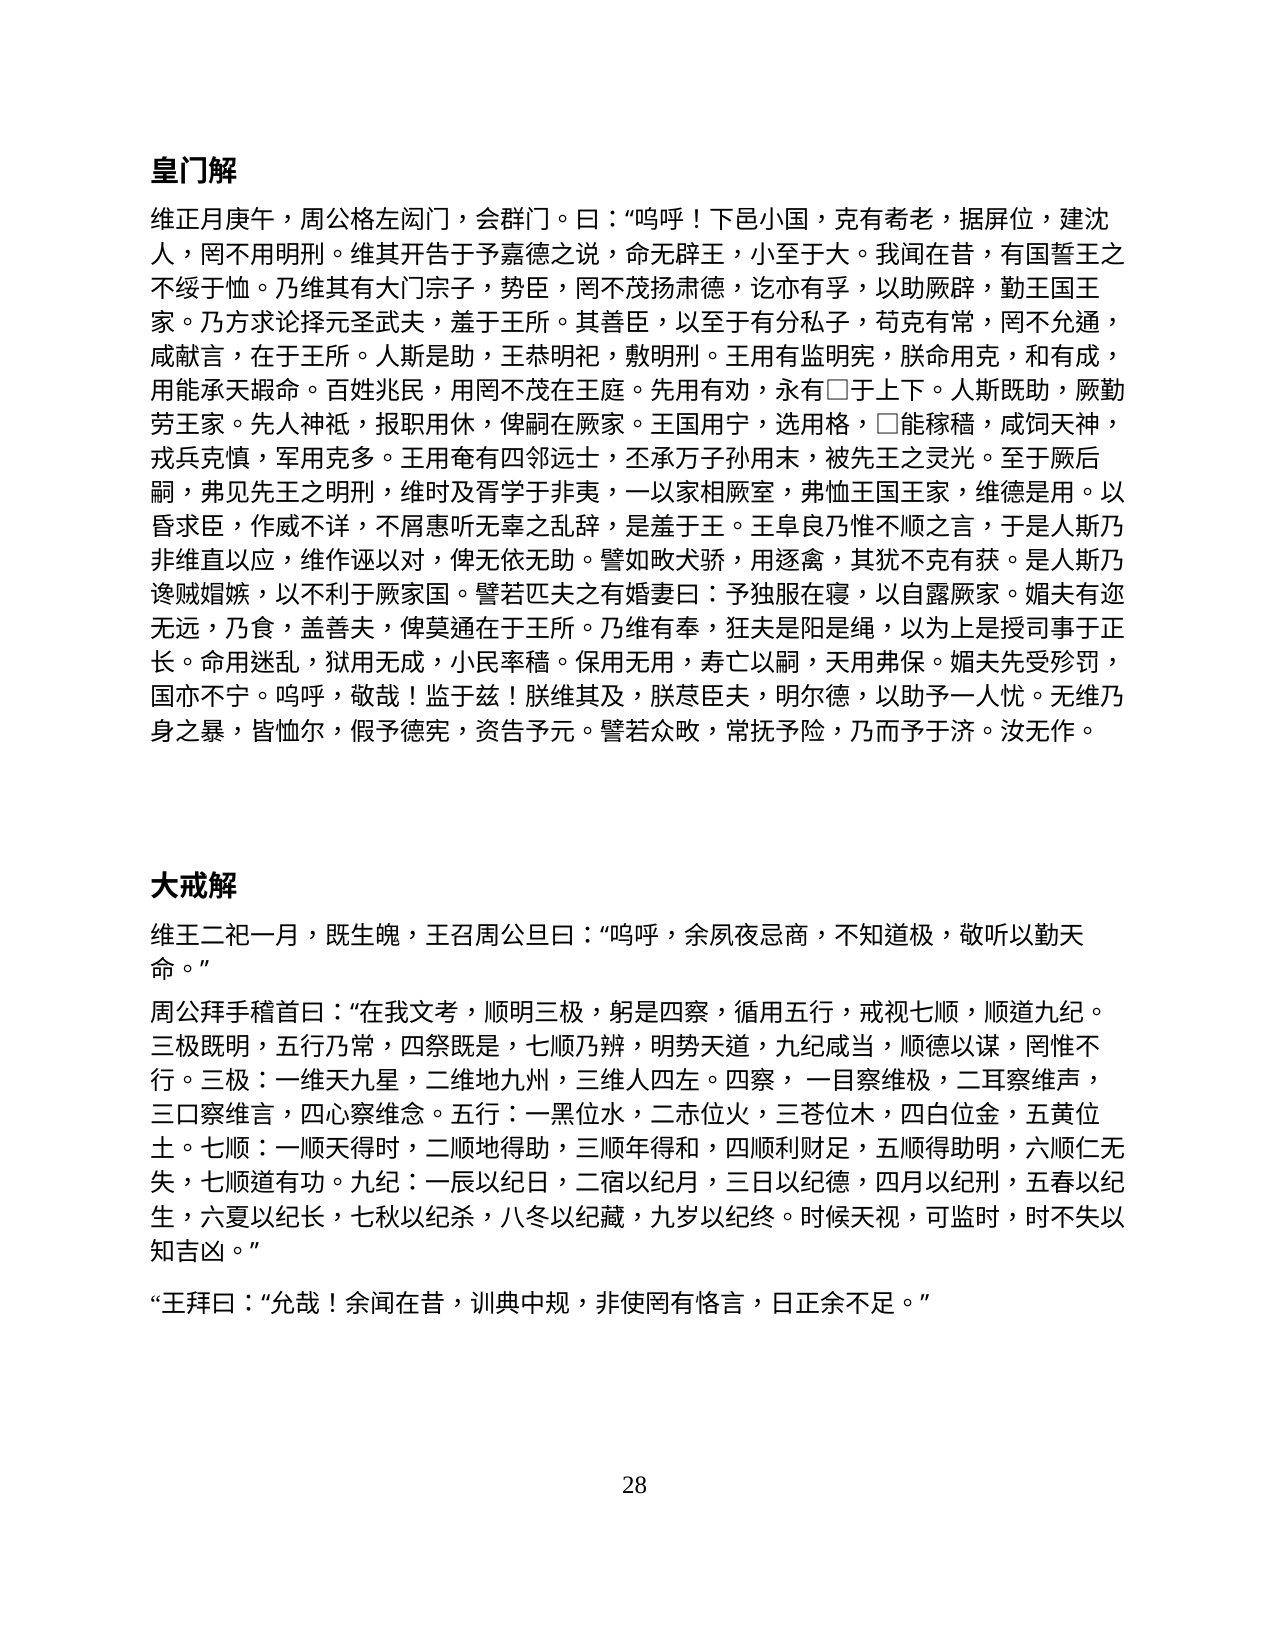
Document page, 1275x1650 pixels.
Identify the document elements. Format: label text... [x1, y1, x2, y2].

subtitle 大戒解 [150, 866, 1125, 905]
text 维正月庚午，周公格左闳门，会群门。曰：“呜呼！下邑小国，克有耇老，据屏位，建沈人，罔不用明刑。维其开告于予嘉德之说，命无辟王，小至于大。我闻在昔，有国誓王之不绥于恤。乃维其有大门宗子，势臣，罔不茂扬肃德，讫亦有孚，以助厥辟，勤王国王家。乃方求论择元圣武夫，羞于王所。其善臣，以至于有分私子，苟克有常，罔不允通，咸献言，在于王所。人斯是助，王恭明祀，敷明刑。王用有监明宪，朕命用克，和有成，用能承天嘏命。百姓兆民，用罔不茂在王庭。先用有劝，永有□于上下。人斯既助，厥勤劳王家。先人神祗，报职用休，俾嗣在厥家。王国用宁，选用格，□能稼穑，咸饲天神，戎兵克慎，军用克多。王用奄有四邻远士，丕承万子孙用末，被先王之灵光。至于厥后嗣，弗见先王之明刑，维时及胥学于非夷，一以家相厥室，弗恤王国王家，维德是用。以昏求臣，作威不详，不屑惠听无辜之乱辞，是羞于王。王阜良乃惟不顺之言，于是人斯乃非维直以应，维作诬以对，俾无依无助。譬如畋犬骄，用逐禽，其犹不克有获。是人斯乃谗贼媢嫉，以不利于厥家国。譬若匹夫之有婚妻曰：予独服在寝，以自露厥家。媚夫有迩无远，乃食，盖善夫，俾莫通在于王所。乃维有奉，狂夫是阳是绳，以为上是授司事于正长。命用迷乱，狱用无成，小民率穑。保用无用，寿亡以嗣，天用弗保。媚夫先受殄罚，国亦不宁。呜呼，敬哉！监于兹！朕维其及，朕荩臣夫，明尔德，以助予一人忧。无维乃身之暴，皆恤尔，假予德宪，资告予元。譬若众畋，常抚予险，乃而予于济。汝无作。 [150, 202, 1125, 747]
subtitle 皇门解 [150, 150, 1125, 190]
text 周公拜手稽首曰：“在我文考，顺明三极，躬是四察，循用五行，戒视七顺，顺道九纪。三极既明，五行乃常，四祭既是，七顺乃辨，明势天道，九纪咸当，顺德以谋，罔惟不行。三极：一维天九星，二维地九州，三维人四左。四察， 一目察维极，二耳察维声，三口察维言，四心察维念。五行：一黑位水，二赤位火，三苍位木，四白位金，五黄位土。七顺：一顺天得时，二顺地得助，三顺年得和，四顺利财足，五顺得助明，六顺仁无失，七顺道有功。九纪：一辰以纪日，二宿以纪月，三日以纪德，四月以纪刑，五春以纪生，六夏以纪长，七秋以纪杀，八冬以纪藏，九岁以纪终。时候天视，可监时，时不失以知吉凶。” [150, 995, 1125, 1267]
text 维王二祀一月，既生魄，王召周公旦曰：“呜呼，余夙夜忌商，不知道极，敬听以勤天命。” [150, 918, 1125, 986]
text “王拜曰：“允哉！余闻在昔，训典中规，非使罔有恪言，日正余不足。” [150, 1285, 1125, 1319]
